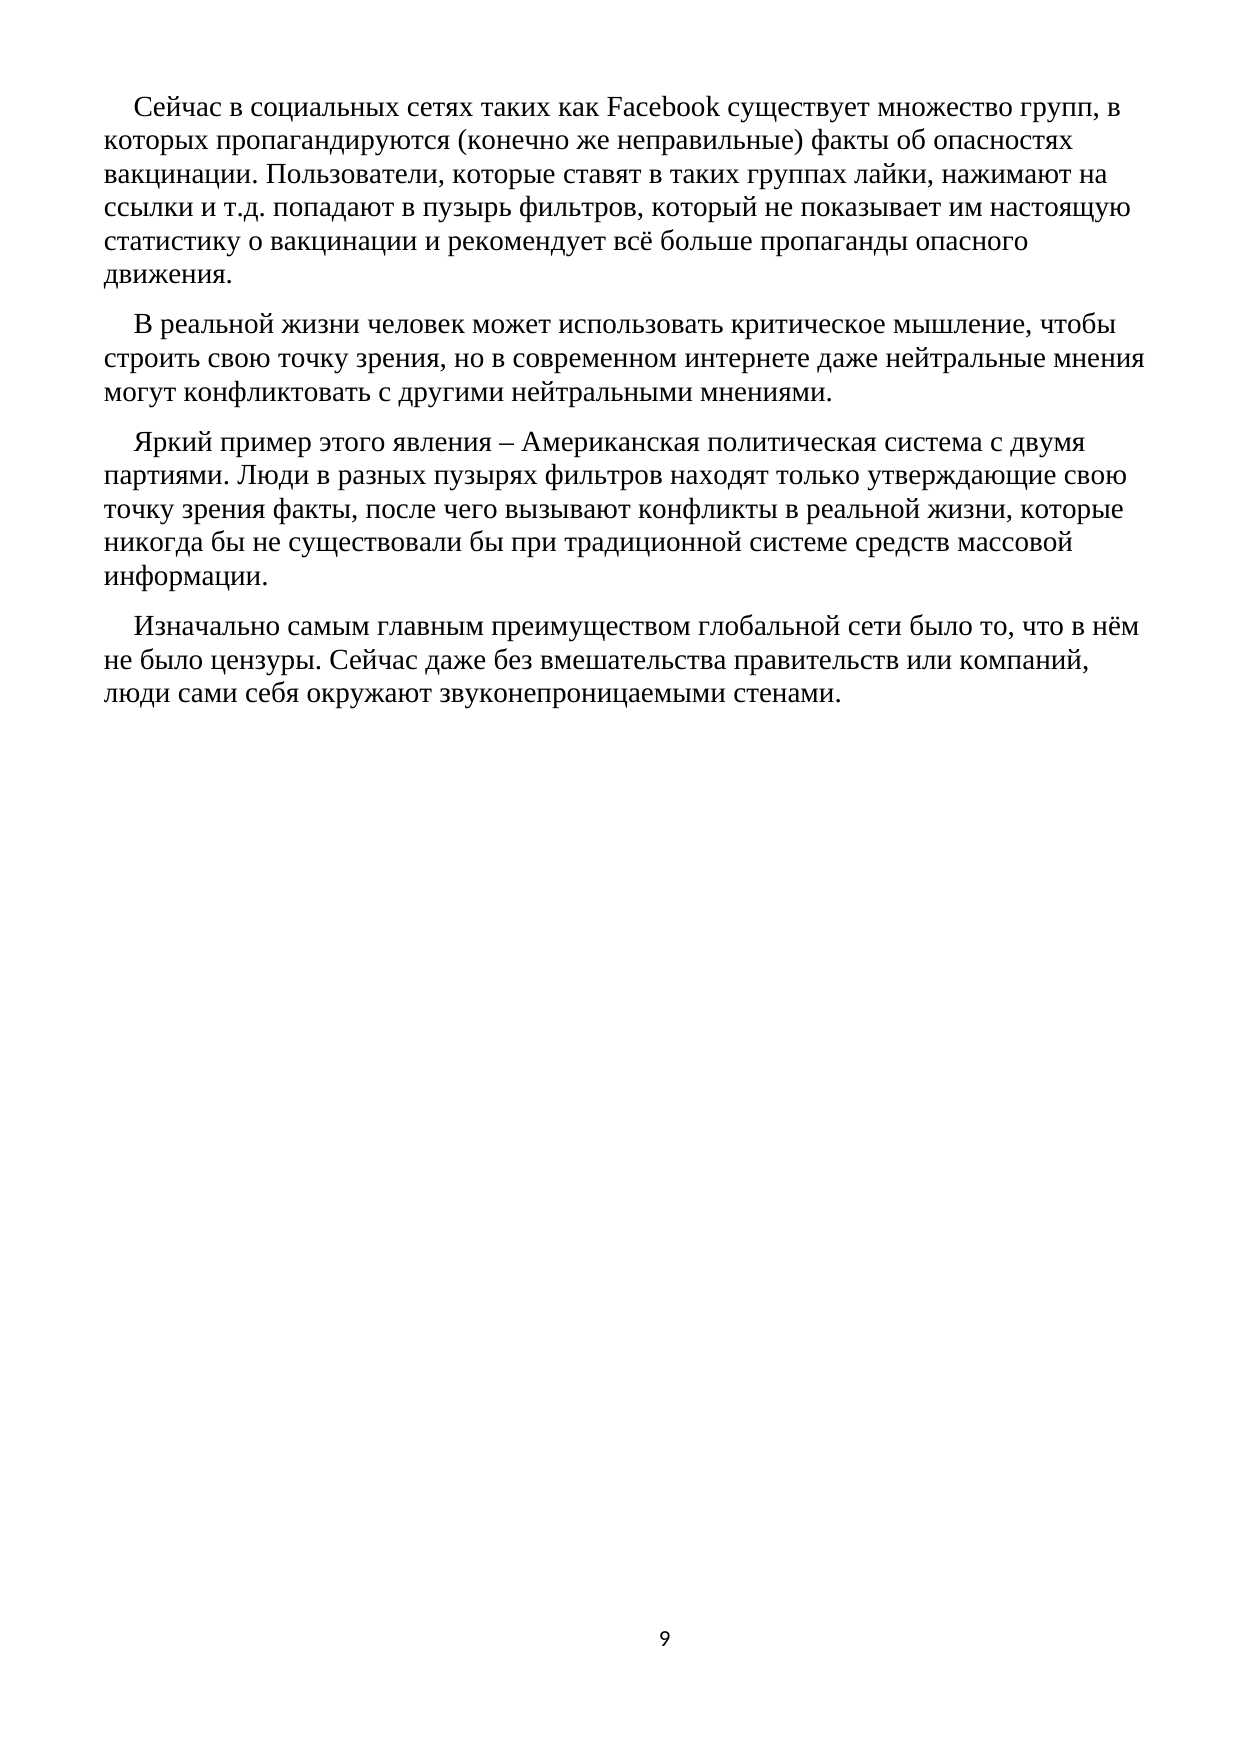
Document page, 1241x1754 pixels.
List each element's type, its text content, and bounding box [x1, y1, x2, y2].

text Изначально самым главным преимуществом глобальной сети было то, что в нём не было цензуры. Сейчас даже без вмешательства правительств или компаний, люди сами себя окружают звуконепроницаемыми стенами. [104, 608, 1152, 709]
text Яркий пример этого явления – Американская политическая система с двумя партиями. Люди в разных пузырях фильтров находят только утверждающие свою точку зрения факты, после чего вызывают конфликты в реальной жизни, которые никогда бы не существовали бы при традиционной системе средств массовой информации. [104, 424, 1152, 592]
text Сейчас в социальных сетях таких как Facebook существует множество групп, в которых пропагандируются (конечно же неправильные) факты об опасностях вакцинации. Пользователи, которые ставят в таких группах лайки, нажимают на ссылки и т.д. попадают в пузырь фильтров, который не показывает им настоящую статистику о вакцинации и рекомендует всё больше пропаганды опасного движения. [104, 89, 1152, 290]
text В реальной жизни человек может использовать критическое мышление, чтобы строить свою точку зрения, но в современном интернете даже нейтральные мнения могут конфликтовать с другими нейтральными мнениями. [104, 307, 1152, 407]
